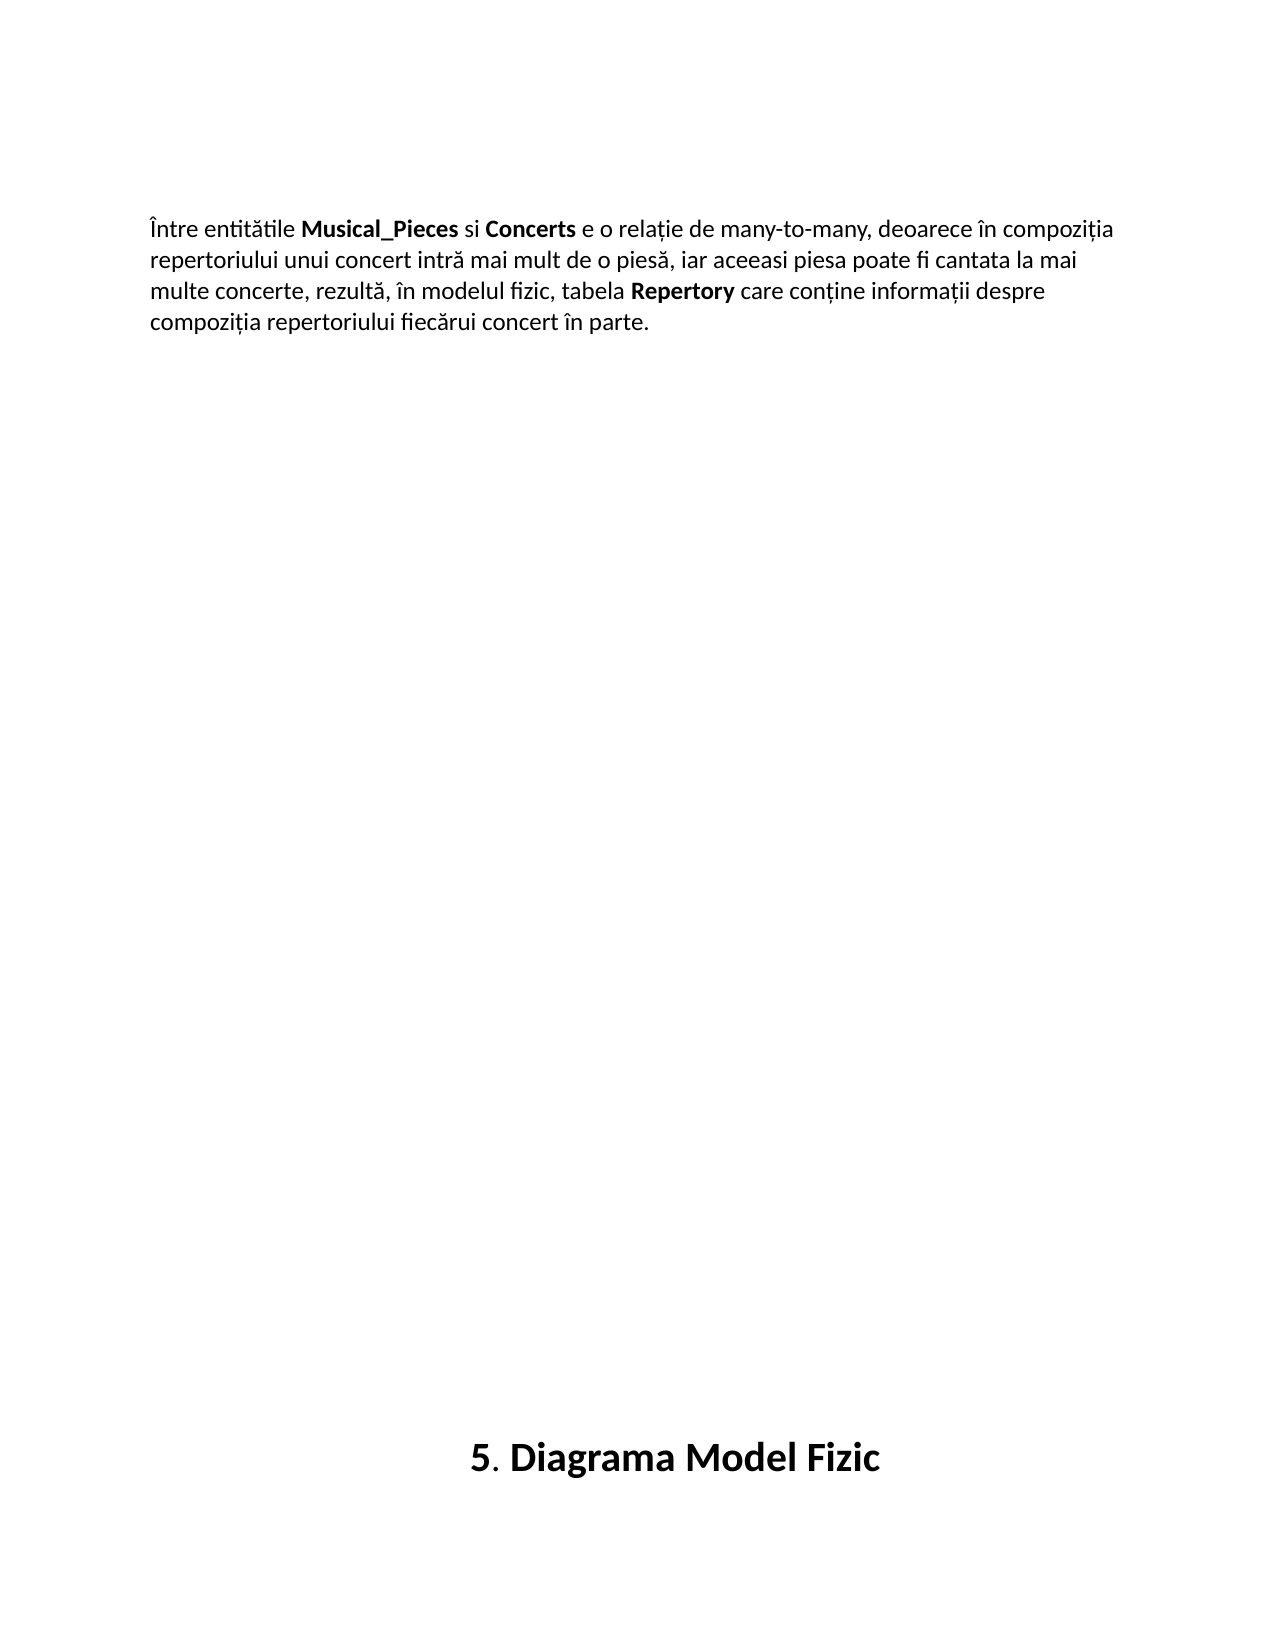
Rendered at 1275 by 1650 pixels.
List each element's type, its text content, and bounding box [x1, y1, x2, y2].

list 5. Diagrama Model Fizic [225, 1431, 1125, 1482]
text Între entitătile Musical_Pieces si Concerts e o relație de many-to-many, deoarece în compoziția repertoriului unui concert intră mai mult de o piesă, iar aceeasi piesa poate fi cantata la mai multe concerte, rezultă, în modelul fizic, tabela Repertory care conține informații despre compoziția repertoriului fiecărui concert în parte. [150, 213, 1125, 337]
